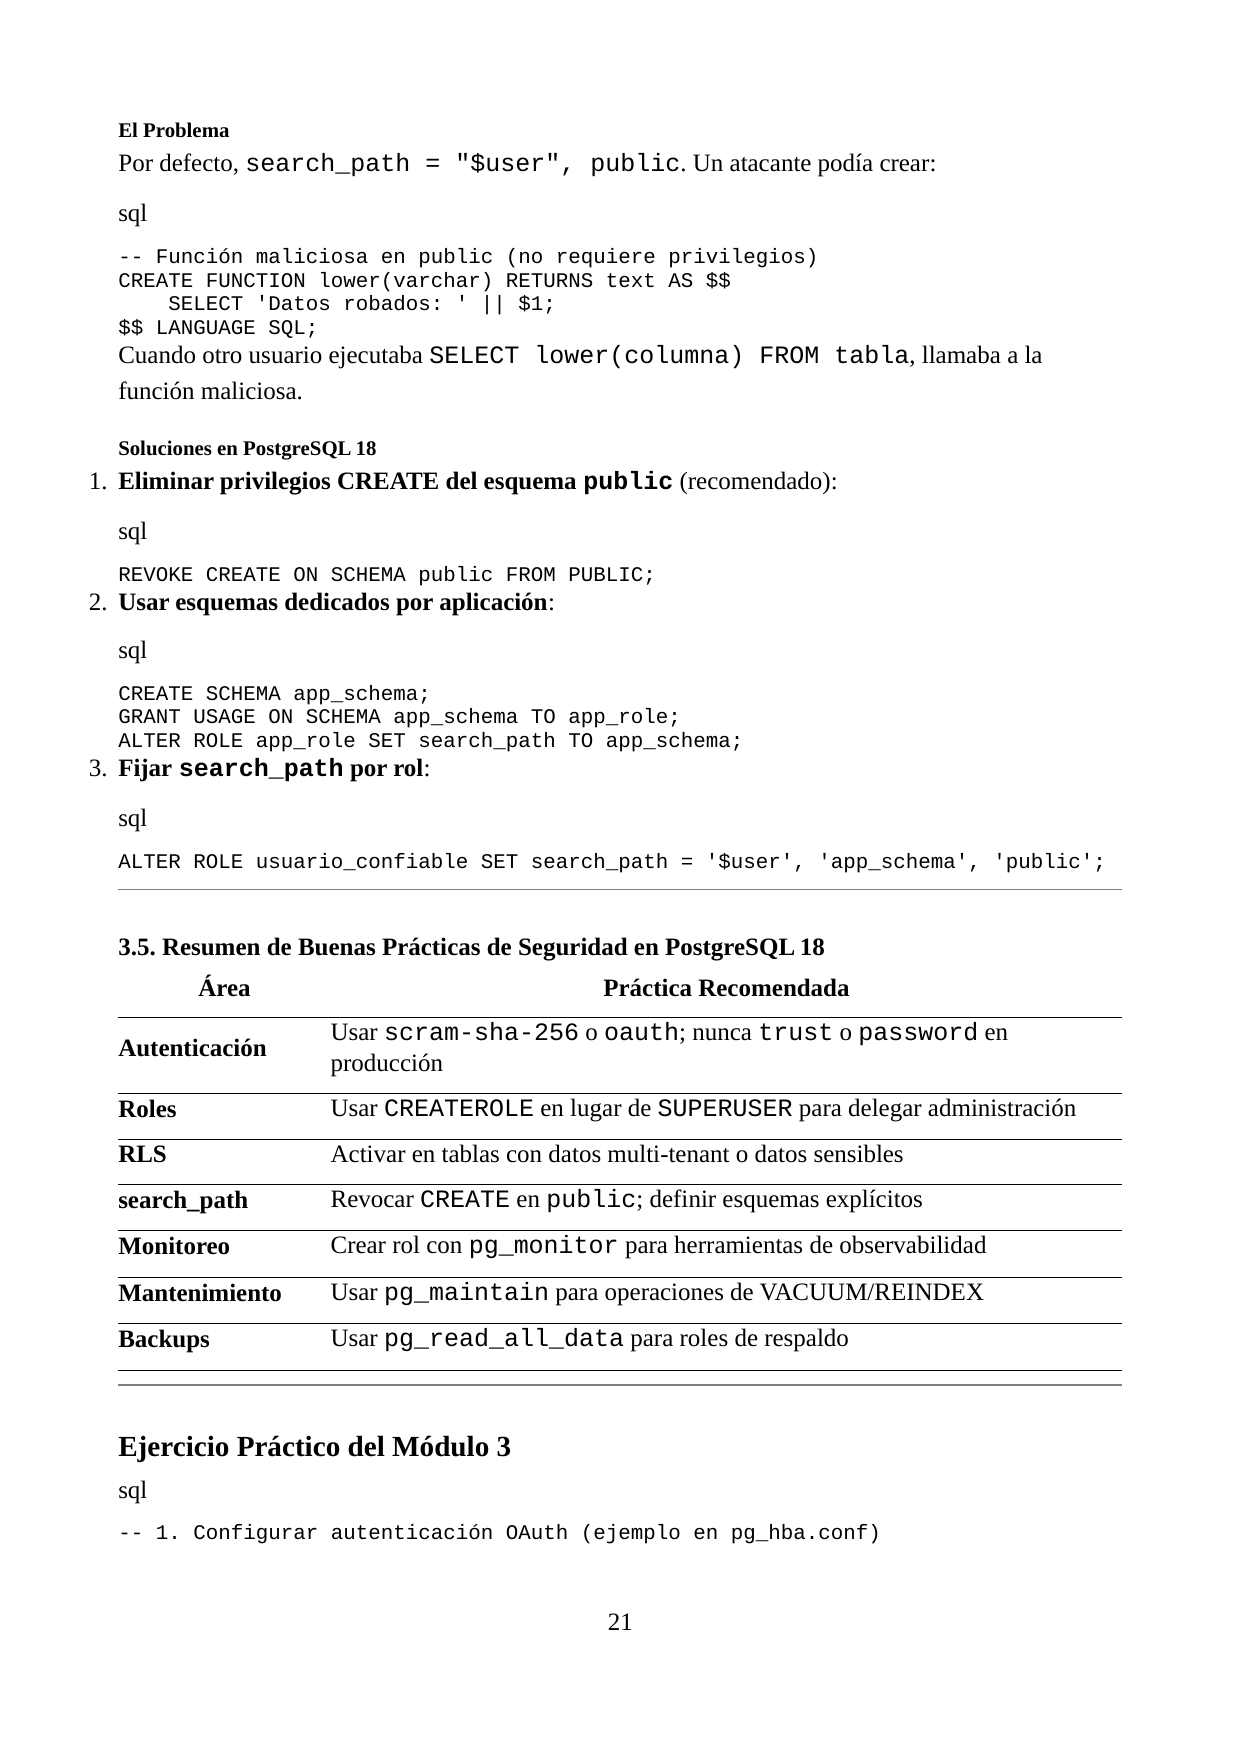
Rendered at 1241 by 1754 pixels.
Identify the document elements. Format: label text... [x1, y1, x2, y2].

list Eliminar privilegios CREATE del esquema public (recomendado): [118, 466, 1122, 497]
list Usar esquemas dedicados por aplicación: [118, 587, 1122, 616]
text sql [118, 635, 1122, 664]
text sql [118, 1475, 1122, 1503]
table_cell Monitoreo [118, 1231, 330, 1277]
text -- 1. Configurar autenticación OAuth (ejemplo en pg_hba.conf) [118, 1522, 1122, 1546]
text ALTER ROLE app_role SET search_path TO app_schema; [118, 730, 1122, 753]
table_header Práctica Recomendada [330, 973, 1122, 1017]
text $$ LANGUAGE SQL; [118, 317, 1122, 341]
text GRANT USAGE ON SCHEMA app_schema TO app_role; [118, 706, 1122, 730]
subtitle Soluciones en PostgreSQL 18 [118, 436, 1122, 460]
table_cell Usar pg_maintain para operaciones de VACUUM/REINDEX [330, 1278, 1122, 1323]
text CREATE SCHEMA app_schema; [118, 683, 1122, 706]
text sql [118, 803, 1122, 832]
table_cell Usar CREATEROLE en lugar de SUPERUSER para delegar administración [330, 1094, 1122, 1139]
text SELECT 'Datos robados: ' || $1; [118, 293, 1122, 317]
table_cell Activar en tablas con datos multi-tenant o datos sensibles [330, 1140, 1122, 1183]
text sql [118, 198, 1122, 227]
table_cell Backups [118, 1324, 330, 1370]
text CREATE FUNCTION lower(varchar) RETURNS text AS $$ [118, 270, 1122, 293]
text Por defecto, search_path = "$user", public. Un atacante podía crear: [118, 148, 1122, 179]
list Fijar search_path por rol: [118, 753, 1122, 784]
subtitle 3.5. Resumen de Buenas Prácticas de Seguridad en PostgreSQL 18 [118, 932, 1122, 960]
table_cell Autenticación [118, 1018, 330, 1092]
subtitle El Problema [118, 118, 1122, 142]
text REVOKE CREATE ON SCHEMA public FROM PUBLIC; [118, 564, 1122, 587]
table_cell RLS [118, 1140, 330, 1183]
table_header Área [118, 973, 330, 1017]
text -- Función maliciosa en public (no requiere privilegios) [118, 246, 1122, 270]
text sql [118, 516, 1122, 545]
table_cell Mantenimiento [118, 1278, 330, 1323]
table_cell Usar scram-sha-256 o oauth; nunca trust o password en producción [330, 1018, 1122, 1092]
table_cell Roles [118, 1094, 330, 1139]
subtitle Ejercicio Práctico del Módulo 3 [118, 1429, 1122, 1462]
table_cell Revocar CREATE en public; definir esquemas explícitos [330, 1185, 1122, 1230]
table_cell search_path [118, 1185, 330, 1230]
text ALTER ROLE usuario_confiable SET search_path = '$user', 'app_schema', 'public'; [118, 851, 1122, 875]
table_cell Crear rol con pg_monitor para herramientas de observabilidad [330, 1231, 1122, 1277]
table_cell Usar pg_read_all_data para roles de respaldo [330, 1324, 1122, 1370]
text Cuando otro usuario ejecutaba SELECT lower(columna) FROM tabla, llamaba a la función maliciosa. [118, 341, 1122, 404]
